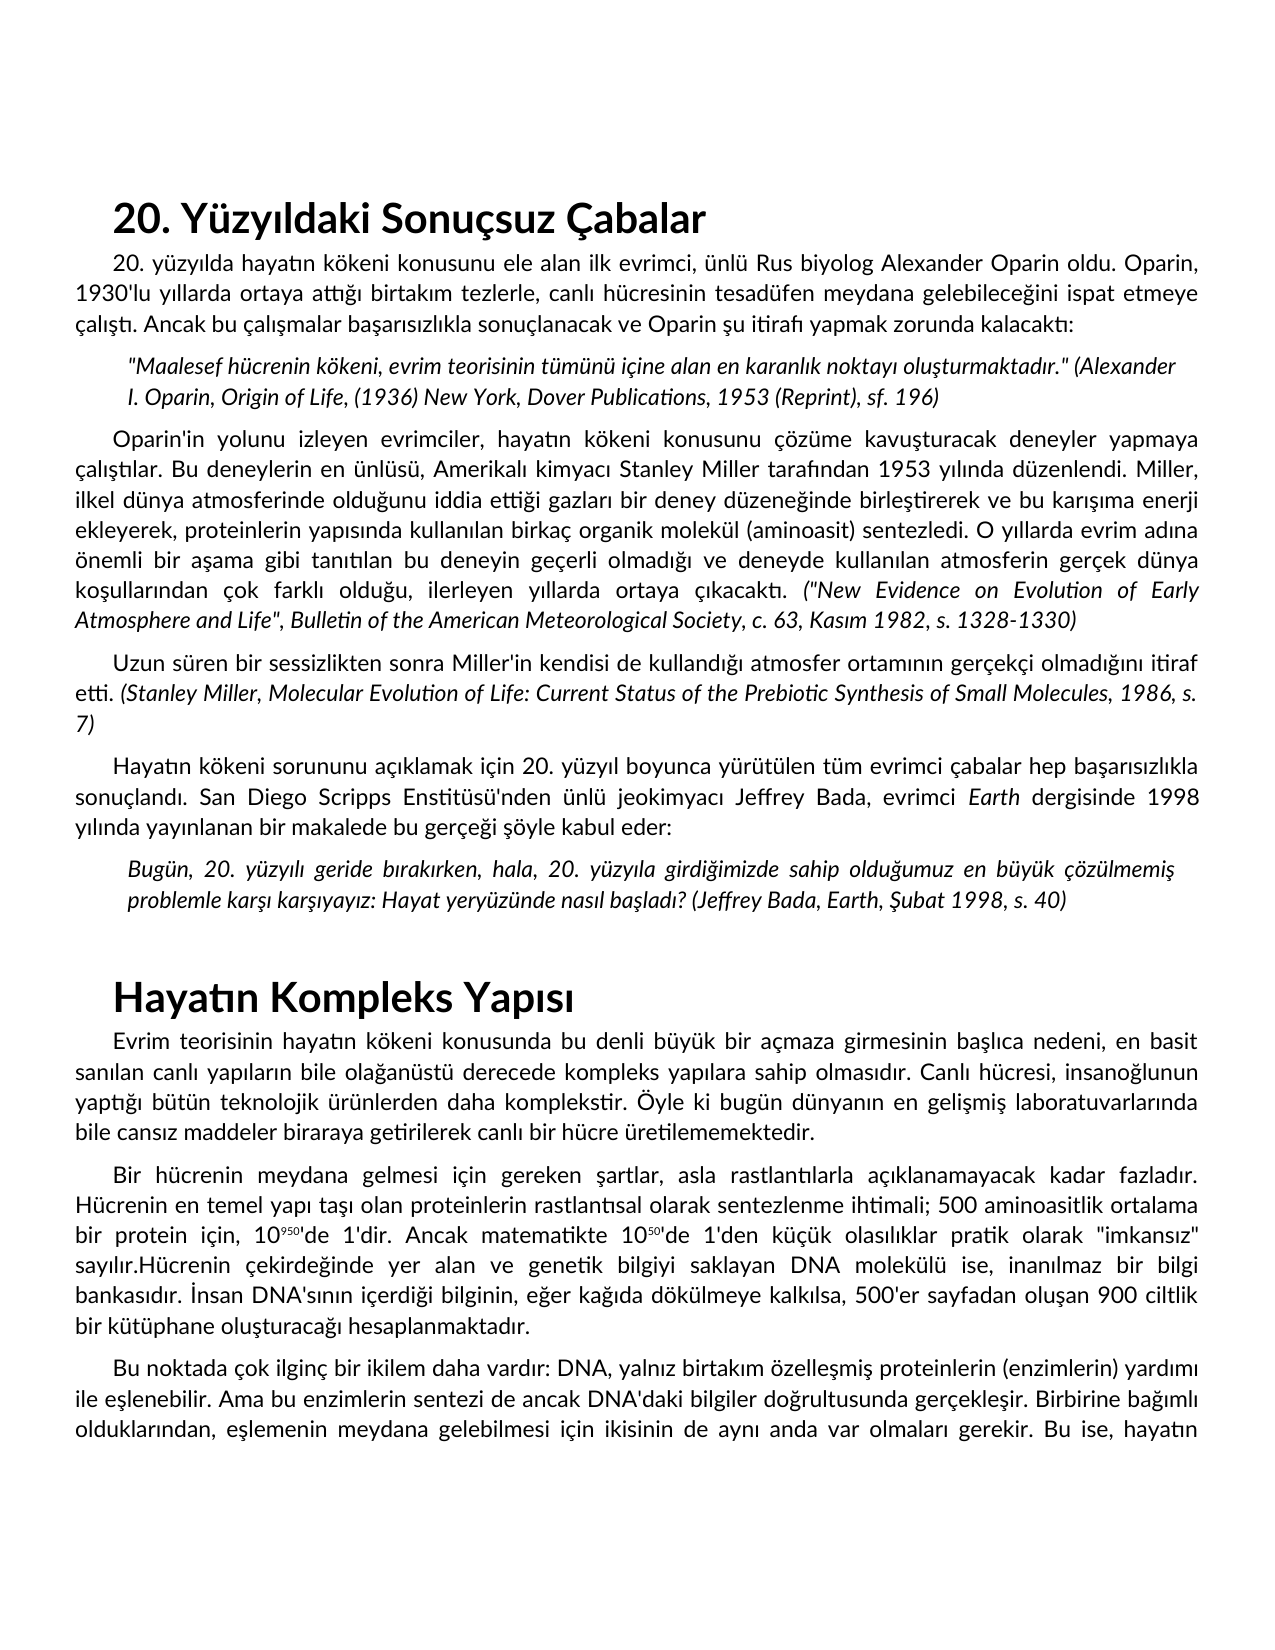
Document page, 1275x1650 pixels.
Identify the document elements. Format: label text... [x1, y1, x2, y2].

subtitle Hayatın Kompleks Yapısı [112, 971, 1200, 1021]
text Uzun süren bir sessizlikten sonra Miller'in kendisi de kullandığı atmosfer ortamının gerçekçi olmadığını itiraf etti. (Stanley Miller, Molecular Evolution of Life: Current Status of the Prebiotic Synthesis of Small Molecules, 1986, s. 7) [75, 649, 1200, 737]
text Oparin'in yolunu izleyen evrimciler, hayatın kökeni konusunu çözüme kavuşturacak deneyler yapmaya çalıştılar. Bu deneylerin en ünlüsü, Amerikalı kimyacı Stanley Miller tarafından 1953 yılında düzenlendi. Miller, ilkel dünya atmosferinde olduğunu iddia ettiği gazları bir deney düzeneğinde birleştirerek ve bu karışıma enerji ekleyerek, proteinlerin yapısında kullanılan birkaç organik molekül (aminoasit) sentezledi. O yıllarda evrim adına önemli bir aşama gibi tanıtılan bu deneyin geçerli olmadığı ve deneyde kullanılan atmosferin gerçek dünya koşullarından çok farklı olduğu, ilerleyen yıllarda ortaya çıkacaktı. ("New Evidence on Evolution of Early Atmosphere and Life", Bulletin of the American Meteorological Society, c. 63, Kasım 1982, s. 1328-1330) [75, 425, 1200, 634]
text Bugün, 20. yüzyılı geride bırakırken, hala, 20. yüzyıla girdiğimizde sahip olduğumuz en büyük çözülmemiş problemle karşı karşıyayız: Hayat yeryüzünde nasıl başladı? (Jeffrey Bada, Earth, Şubat 1998, s. 40) [127, 855, 1177, 913]
subtitle 20. Yüzyıldaki Sonuçsuz Çabalar [112, 193, 1200, 243]
text Bir hücrenin meydana gelmesi için gereken şartlar, asla rastlantılarla açıklanamayacak kadar fazladır. Hücrenin en temel yapı taşı olan proteinlerin rastlantısal olarak sentezlenme ihtimali; 500 aminoasitlik ortalama bir protein için, 10950'de 1'dir. Ancak matematikte 1050'de 1'den küçük olasılıklar pratik olarak "imkansız" sayılır.Hücrenin çekirdeğinde yer alan ve genetik bilgiyi saklayan DNA molekülü ise, inanılmaz bir bilgi bankasıdır. İnsan DNA'sının içerdiği bilginin, eğer kağıda dökülmeye kalkılsa, 500'er sayfadan oluşan 900 ciltlik bir kütüphane oluşturacağı hesaplanmaktadır. [75, 1160, 1200, 1339]
text Evrim teorisinin hayatın kökeni konusunda bu denli büyük bir açmaza girmesinin başlıca nedeni, en basit sanılan canlı yapıların bile olağanüstü derecede kompleks yapılara sahip olmasıdır. Canlı hücresi, insanoğlunun yaptığı bütün teknolojik ürünlerden daha komplekstir. Öyle ki bugün dünyanın en gelişmiş laboratuvarlarında bile cansız maddeler biraraya getirilerek canlı bir hücre üretilememektedir. [75, 1027, 1200, 1145]
text "Maalesef hücrenin kökeni, evrim teorisinin tümünü içine alan en karanlık noktayı oluşturmaktadır." (Alexander I. Oparin, Origin of Life, (1936) New York, Dover Publications, 1953 (Reprint), sf. 196) [127, 352, 1177, 410]
text Hayatın kökeni sorununu açıklamak için 20. yüzyıl boyunca yürütülen tüm evrimci çabalar hep başarısızlıkla sonuçlandı. San Diego Scripps Enstitüsü'nden ünlü jeokimyacı Jeffrey Bada, evrimci Earth dergisinde 1998 yılında yayınlanan bir makalede bu gerçeği şöyle kabul eder: [75, 752, 1200, 840]
text Bu noktada çok ilginç bir ikilem daha vardır: DNA, yalnız birtakım özelleşmiş proteinlerin (enzimlerin) yardımı ile eşlenebilir. Ama bu enzimlerin sentezi de ancak DNA'daki bilgiler doğrultusunda gerçekleşir. Birbirine bağımlı olduklarından, eşlemenin meydana gelebilmesi için ikisinin de aynı anda var olmaları gerekir. Bu ise, hayatın [75, 1354, 1200, 1442]
text 20. yüzyılda hayatın kökeni konusunu ele alan ilk evrimci, ünlü Rus biyolog Alexander Oparin oldu. Oparin, 1930'lu yıllarda ortaya attığı birtakım tezlerle, canlı hücresinin tesadüfen meydana gelebileceğini ispat etmeye çalıştı. Ancak bu çalışmalar başarısızlıkla sonuçlanacak ve Oparin şu itirafı yapmak zorunda kalacaktı: [75, 249, 1200, 337]
